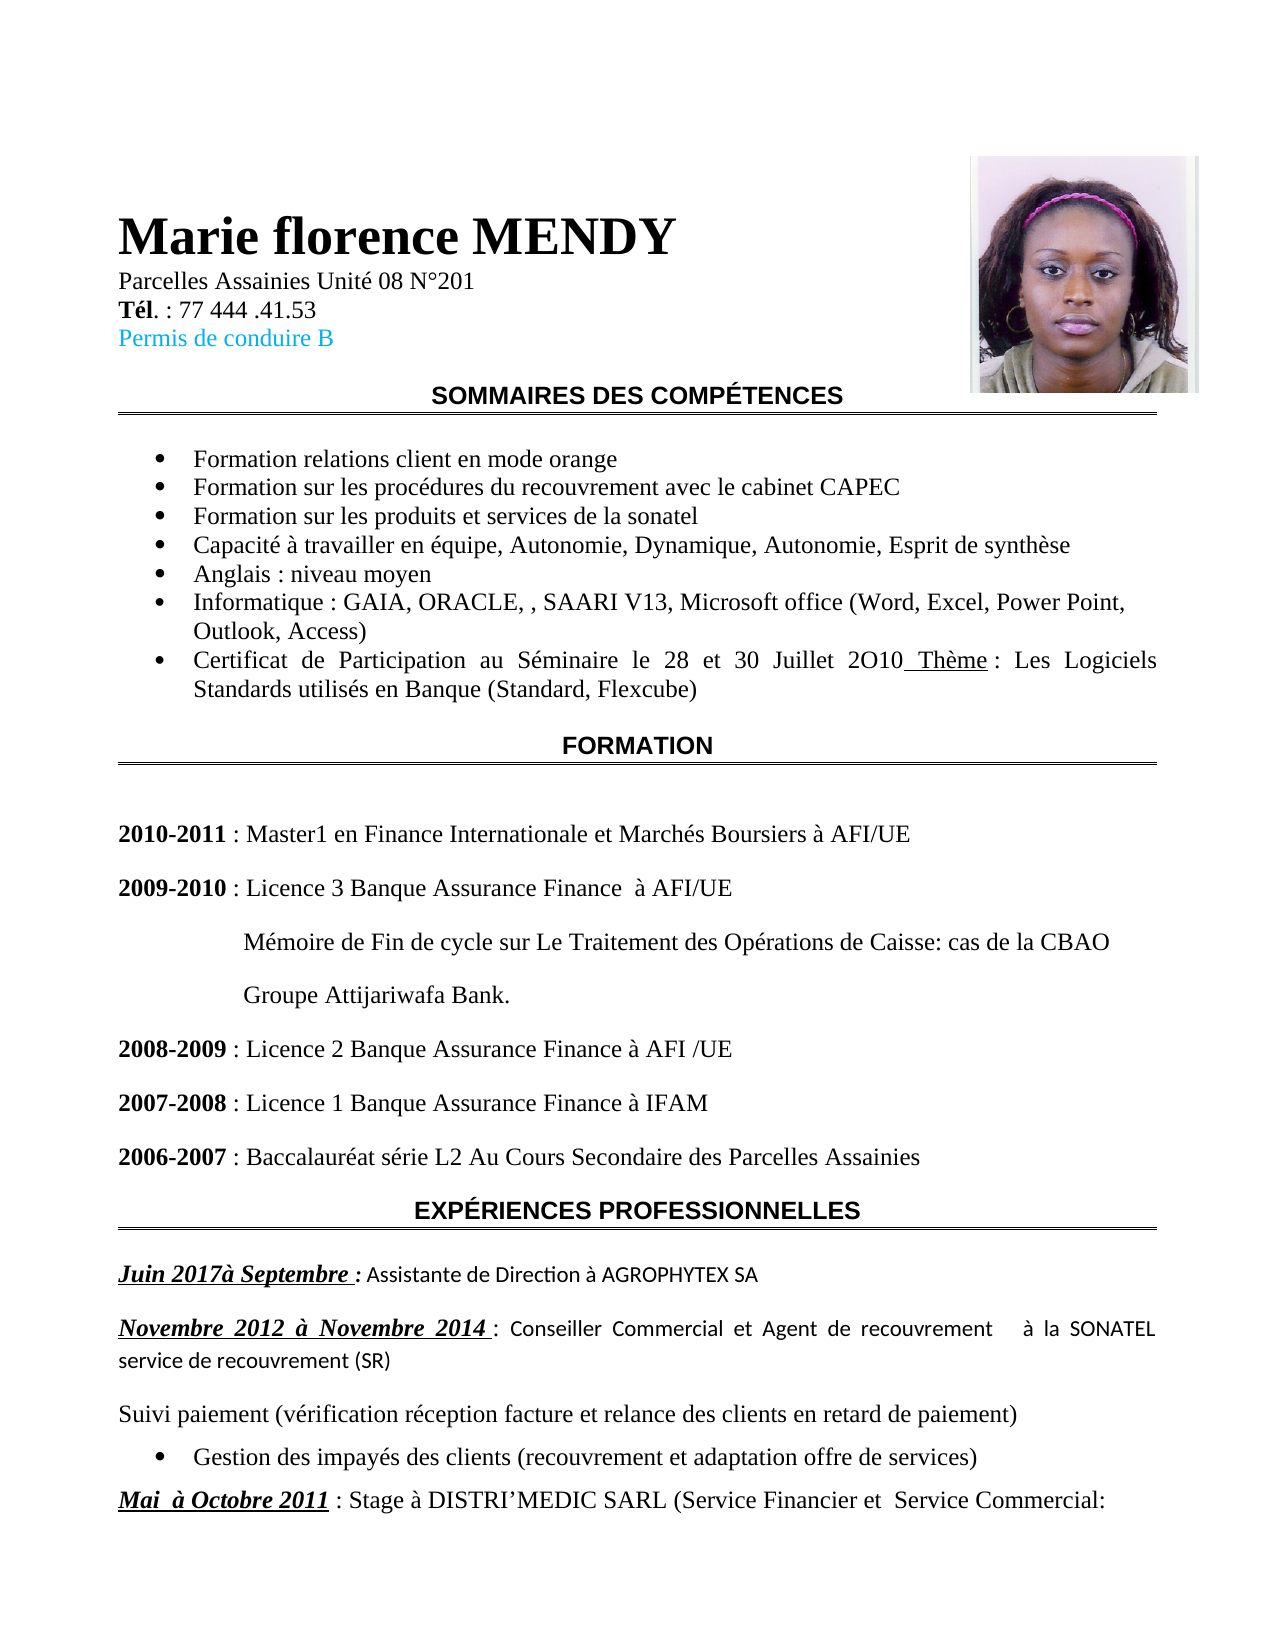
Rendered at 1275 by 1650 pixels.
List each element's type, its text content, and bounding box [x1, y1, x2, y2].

subtitle EXPÉRIENCES PROFESSIONNELLES [118, 1196, 1157, 1227]
text Marie florence MENDY [118, 149, 1220, 401]
text Suivi paiement (vérification réception facture et relance des clients en retard de paiement) [118, 1399, 1157, 1428]
list Formation sur les procédures du recouvrement avec le cabinet CAPEC [156, 472, 1157, 501]
list Gestion des impayés des clients (recouvrement et adaptation offre de services) [156, 1442, 1157, 1471]
list Capacité à travailler en équipe, Autonomie, Dynamique, Autonomie, Esprit de synthèse [156, 530, 1157, 559]
text Novembre 2012 à Novembre 2014 : Conseiller Commercial et Agent de recouvrement à la SONATEL service de recouvrement (SR) [118, 1313, 1157, 1374]
text Groupe Attijariwafa Bank. [118, 981, 1157, 1009]
list Formation relations client en mode orange [156, 444, 1157, 472]
list Certificat de Participation au Séminaire le 28 et 30 Juillet 2O10 Thème : Les Logiciels Standards utilisés en Banque (Standard, Flexcube) [156, 645, 1157, 702]
picture [970, 156, 1200, 393]
subtitle SOMMAIRES DES COMPÉTENCES [118, 381, 1157, 412]
subtitle FORMATION [118, 731, 1157, 762]
text 2006-2007 : Baccalauréat série L2 Au Cours Secondaire des Parcelles Assainies [118, 1142, 1157, 1171]
text Permis de conduire B [118, 323, 955, 352]
list Anglais : niveau moyen [156, 559, 1157, 587]
text 2010-2011 : Master1 en Finance Internationale et Marchés Boursiers à AFI/UE [118, 819, 1157, 848]
text Tél. : 77 444 .41.53 [118, 295, 955, 323]
text 2008-2009 : Licence 2 Banque Assurance Finance à AFI /UE [118, 1034, 1157, 1063]
text Mai à Octobre 2011 : Stage à DISTRI’MEDIC SARL (Service Financier et Service Commercial: [118, 1485, 1157, 1514]
text Mémoire de Fin de cycle sur Le Traitement des Opérations de Caisse: cas de la CBAO [118, 927, 1157, 956]
text 2007-2008 : Licence 1 Banque Assurance Finance à IFAM [118, 1088, 1157, 1117]
text Juin 2017à Septembre : Assistante de Direction à AGROPHYTEX SA [118, 1259, 1157, 1288]
list Formation sur les produits et services de la sonatel [156, 501, 1157, 530]
text 2009-2010 : Licence 3 Banque Assurance Finance à AFI/UE [118, 873, 1157, 902]
list Informatique : GAIA, ORACLE, , SAARI V13, Microsoft office (Word, Excel, Power Point, Outlook, Access) [156, 587, 1157, 645]
text Parcelles Assainies Unité 08 N°201 [118, 266, 955, 295]
